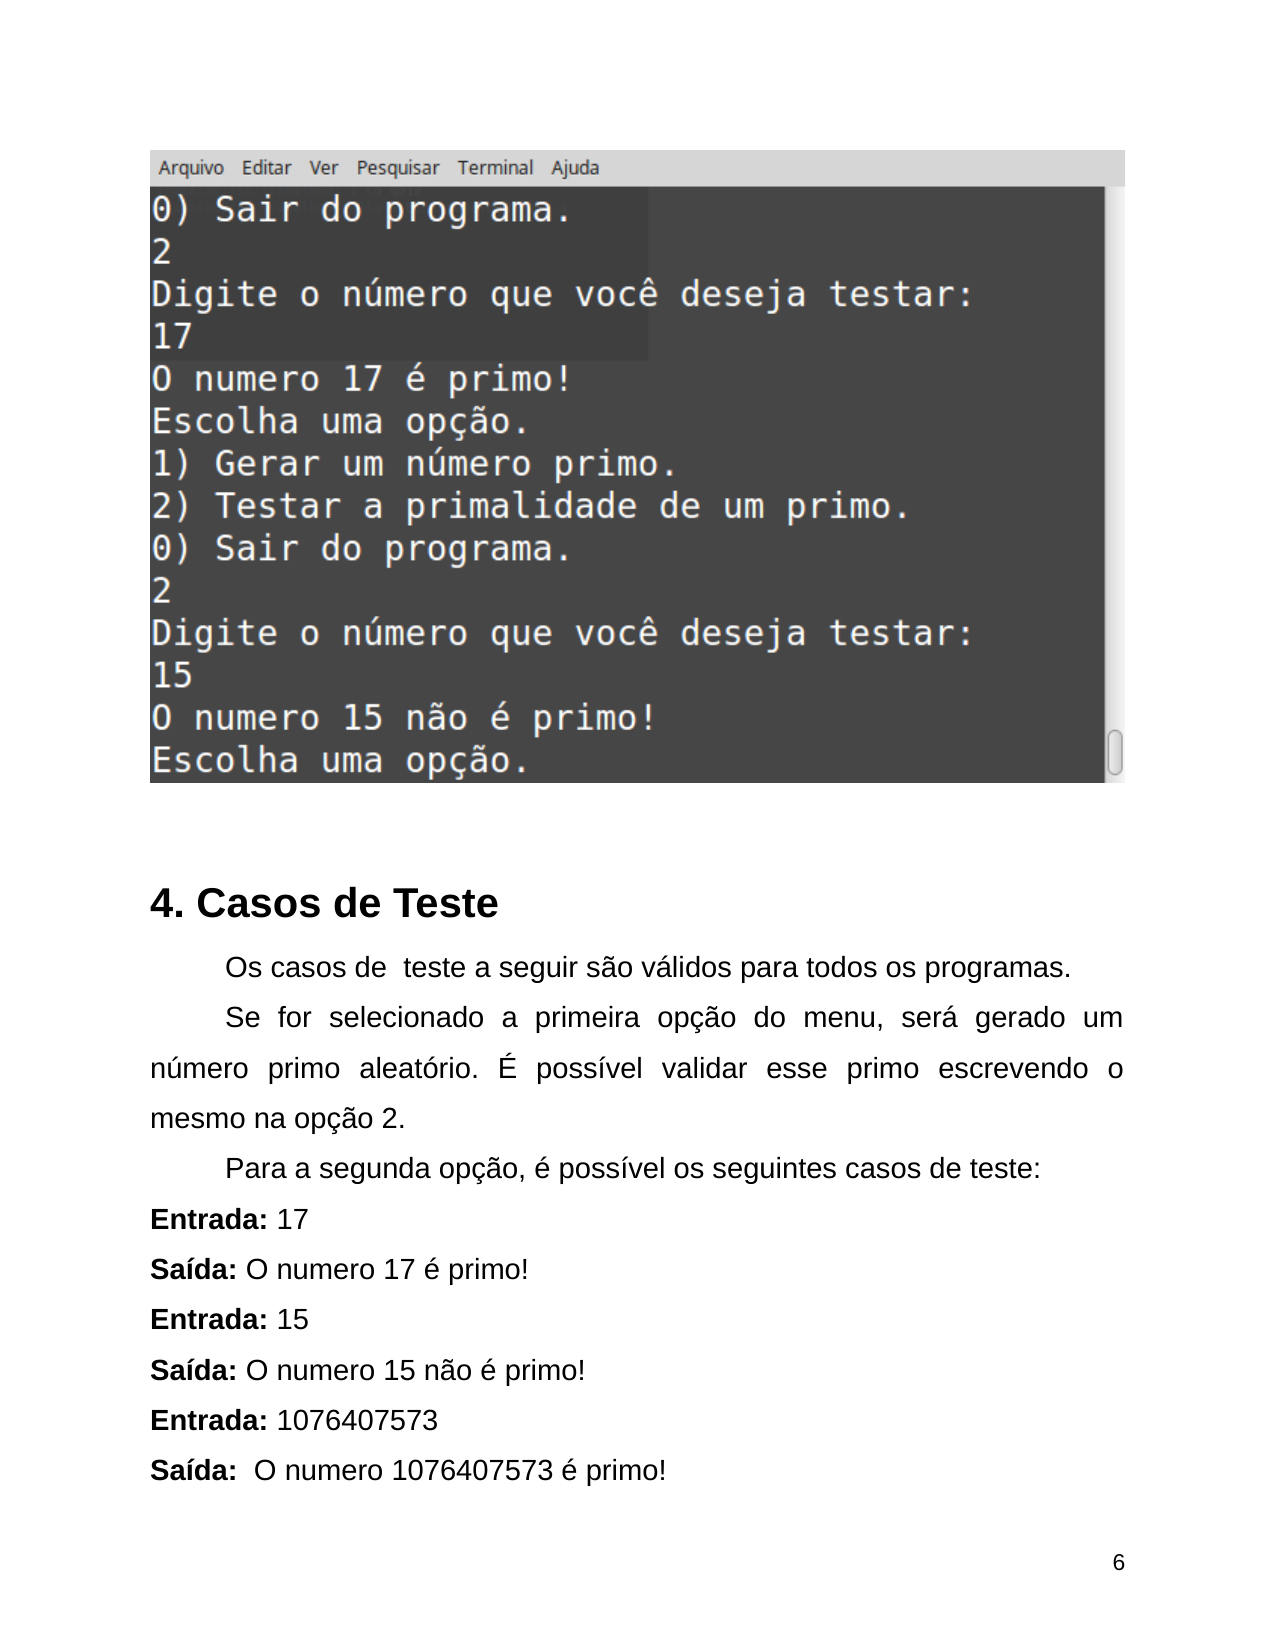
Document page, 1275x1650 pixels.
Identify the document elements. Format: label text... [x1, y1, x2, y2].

text Entrada: 15 [150, 1302, 1125, 1336]
text Para a segunda opção, é possível os seguintes casos de teste: [150, 1151, 1125, 1185]
text Saída: O numero 15 não é primo! [150, 1353, 1125, 1386]
text Entrada: 1076407573 [150, 1403, 1125, 1436]
text 4. Casos de Teste [150, 878, 1125, 926]
text Saída: O numero 17 é primo! [150, 1252, 1125, 1286]
text Entrada: 17 [150, 1202, 1125, 1235]
text Se for selecionado a primeira opção do menu, será gerado um número primo aleatório. É possível validar esse primo escrevendo o mesmo na opção 2. [150, 1000, 1125, 1134]
text Os casos de teste a seguir são válidos para todos os programas. [150, 950, 1125, 984]
text Saída: O numero 1076407573 é primo! [150, 1453, 1125, 1487]
picture [150, 150, 1125, 783]
